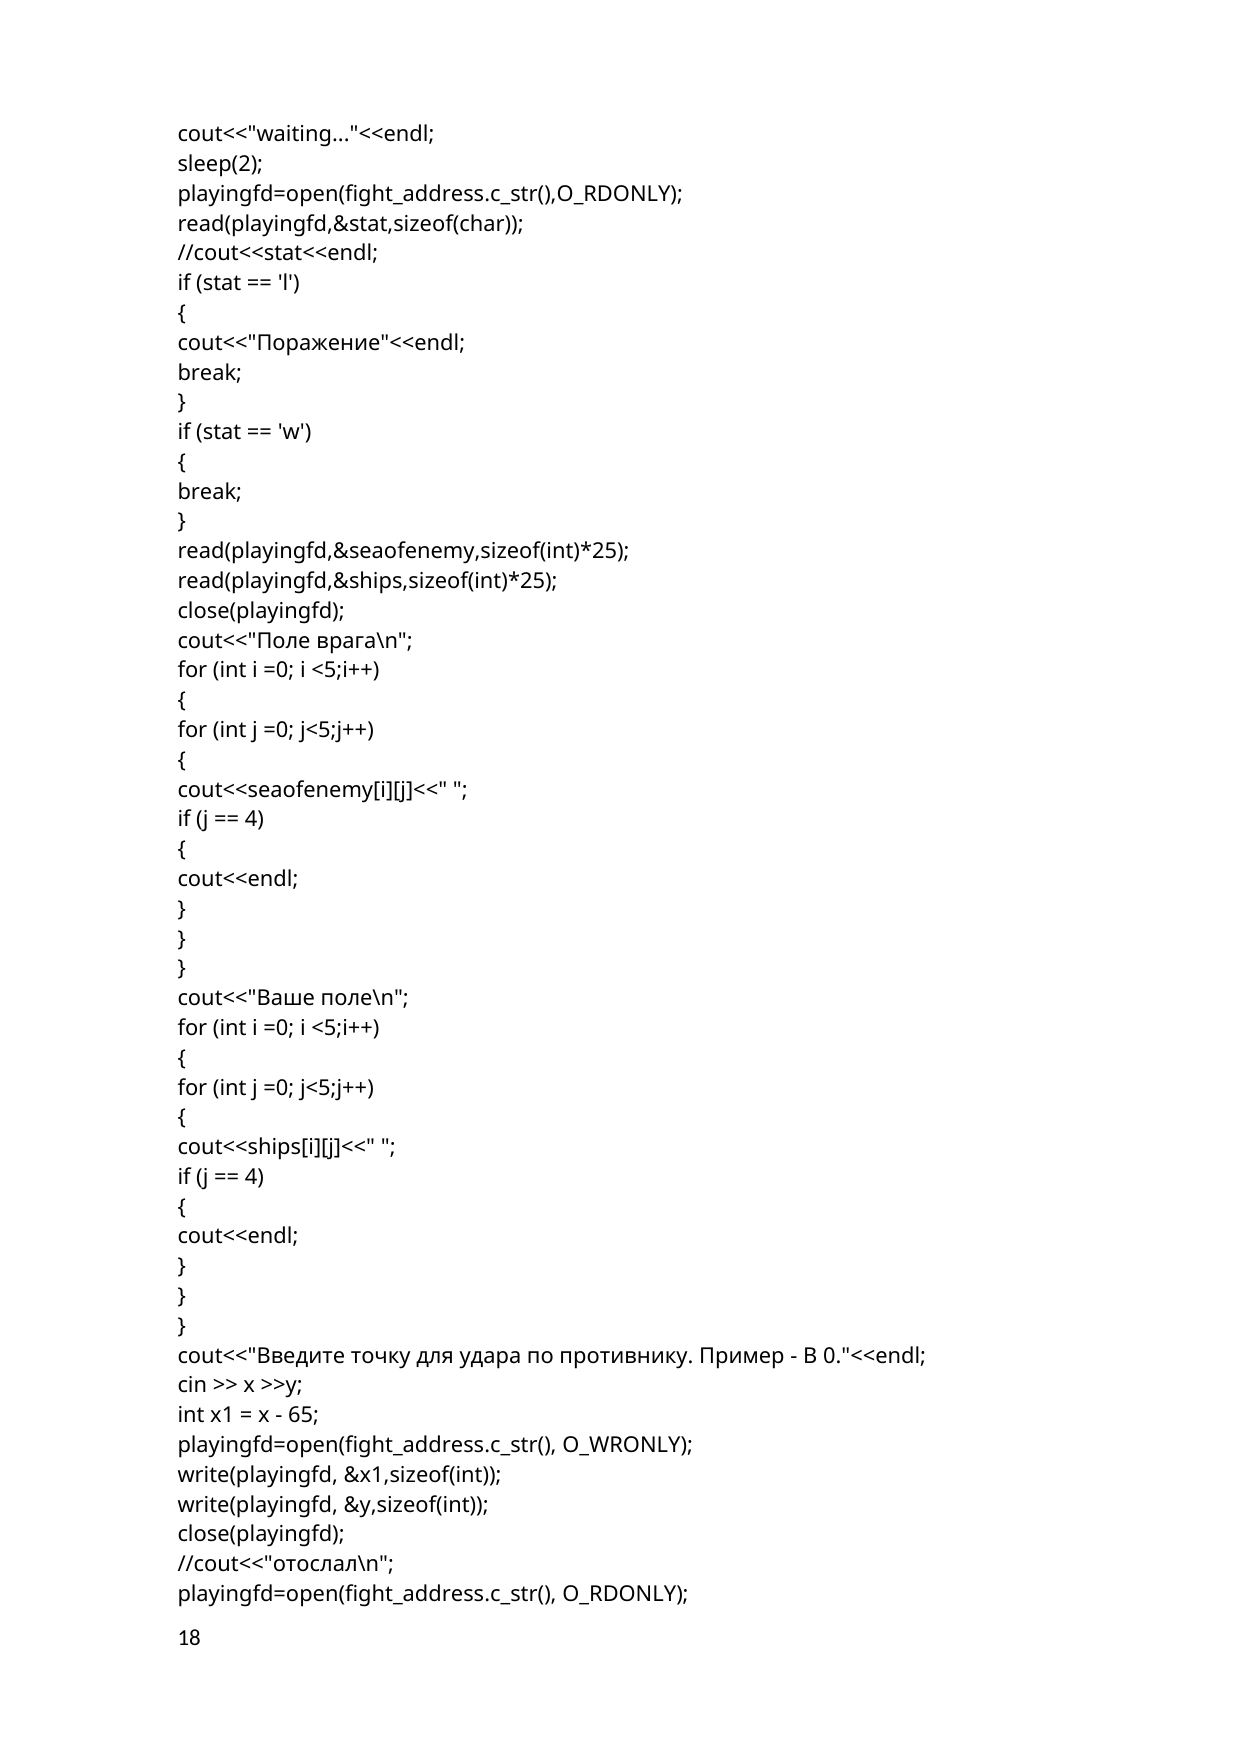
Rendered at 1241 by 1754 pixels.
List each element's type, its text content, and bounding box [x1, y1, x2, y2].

text if (stat == 'l') [177, 267, 1152, 297]
text cin >> x >>y; [177, 1369, 1152, 1399]
text for (int j =0; j<5;j++) [177, 1071, 1152, 1101]
text } [177, 1250, 1152, 1280]
text playingfd=open(fight_address.c_str(), O_RDONLY); [177, 1578, 1152, 1608]
text } [177, 386, 1152, 416]
text cout<<endl; [177, 863, 1152, 893]
text } [177, 952, 1152, 982]
text read(playingfd,&ships,sizeof(int)*25); [177, 565, 1152, 595]
text cout<<"Поле врага\n"; [177, 624, 1152, 654]
text read(playingfd,&seaofenemy,sizeof(int)*25); [177, 535, 1152, 565]
text } [177, 505, 1152, 535]
text { [177, 1101, 1152, 1131]
text for (int j =0; j<5;j++) [177, 714, 1152, 744]
text } [177, 922, 1152, 952]
text cout<<"waiting..."<<endl; [177, 118, 1152, 148]
text if (stat == 'w') [177, 416, 1152, 446]
text cout<<"Поражение"<<endl; [177, 327, 1152, 356]
text read(playingfd,&stat,sizeof(char)); [177, 207, 1152, 237]
text //cout<<stat<<endl; [177, 237, 1152, 267]
text playingfd=open(fight_address.c_str(),O_RDONLY); [177, 178, 1152, 207]
text write(playingfd, &y,sizeof(int)); [177, 1488, 1152, 1518]
text } [177, 893, 1152, 922]
text write(playingfd, &x1,sizeof(int)); [177, 1459, 1152, 1488]
text { [177, 833, 1152, 863]
text { [177, 744, 1152, 773]
text { [177, 1191, 1152, 1220]
text if (j == 4) [177, 1161, 1152, 1191]
text close(playingfd); [177, 1518, 1152, 1548]
text { [177, 297, 1152, 327]
text //cout<<"отослал\n"; [177, 1548, 1152, 1578]
text cout<<ships[i][j]<<" "; [177, 1131, 1152, 1161]
text playingfd=open(fight_address.c_str(), O_WRONLY); [177, 1429, 1152, 1459]
text cout<<"Ваше поле\n"; [177, 982, 1152, 1012]
text } [177, 1310, 1152, 1339]
text } [177, 1280, 1152, 1310]
text break; [177, 356, 1152, 386]
text close(playingfd); [177, 595, 1152, 624]
text for (int i =0; i <5;i++) [177, 1012, 1152, 1042]
text cout<<endl; [177, 1220, 1152, 1250]
text { [177, 1042, 1152, 1071]
text if (j == 4) [177, 803, 1152, 833]
text cout<<"Введите точку для удара по противнику. Пример - В 0."<<endl; [177, 1339, 1152, 1369]
text sleep(2); [177, 148, 1152, 178]
text { [177, 446, 1152, 476]
text int x1 = x - 65; [177, 1399, 1152, 1429]
text { [177, 684, 1152, 714]
text break; [177, 476, 1152, 505]
text cout<<seaofenemy[i][j]<<" "; [177, 773, 1152, 803]
text for (int i =0; i <5;i++) [177, 654, 1152, 684]
